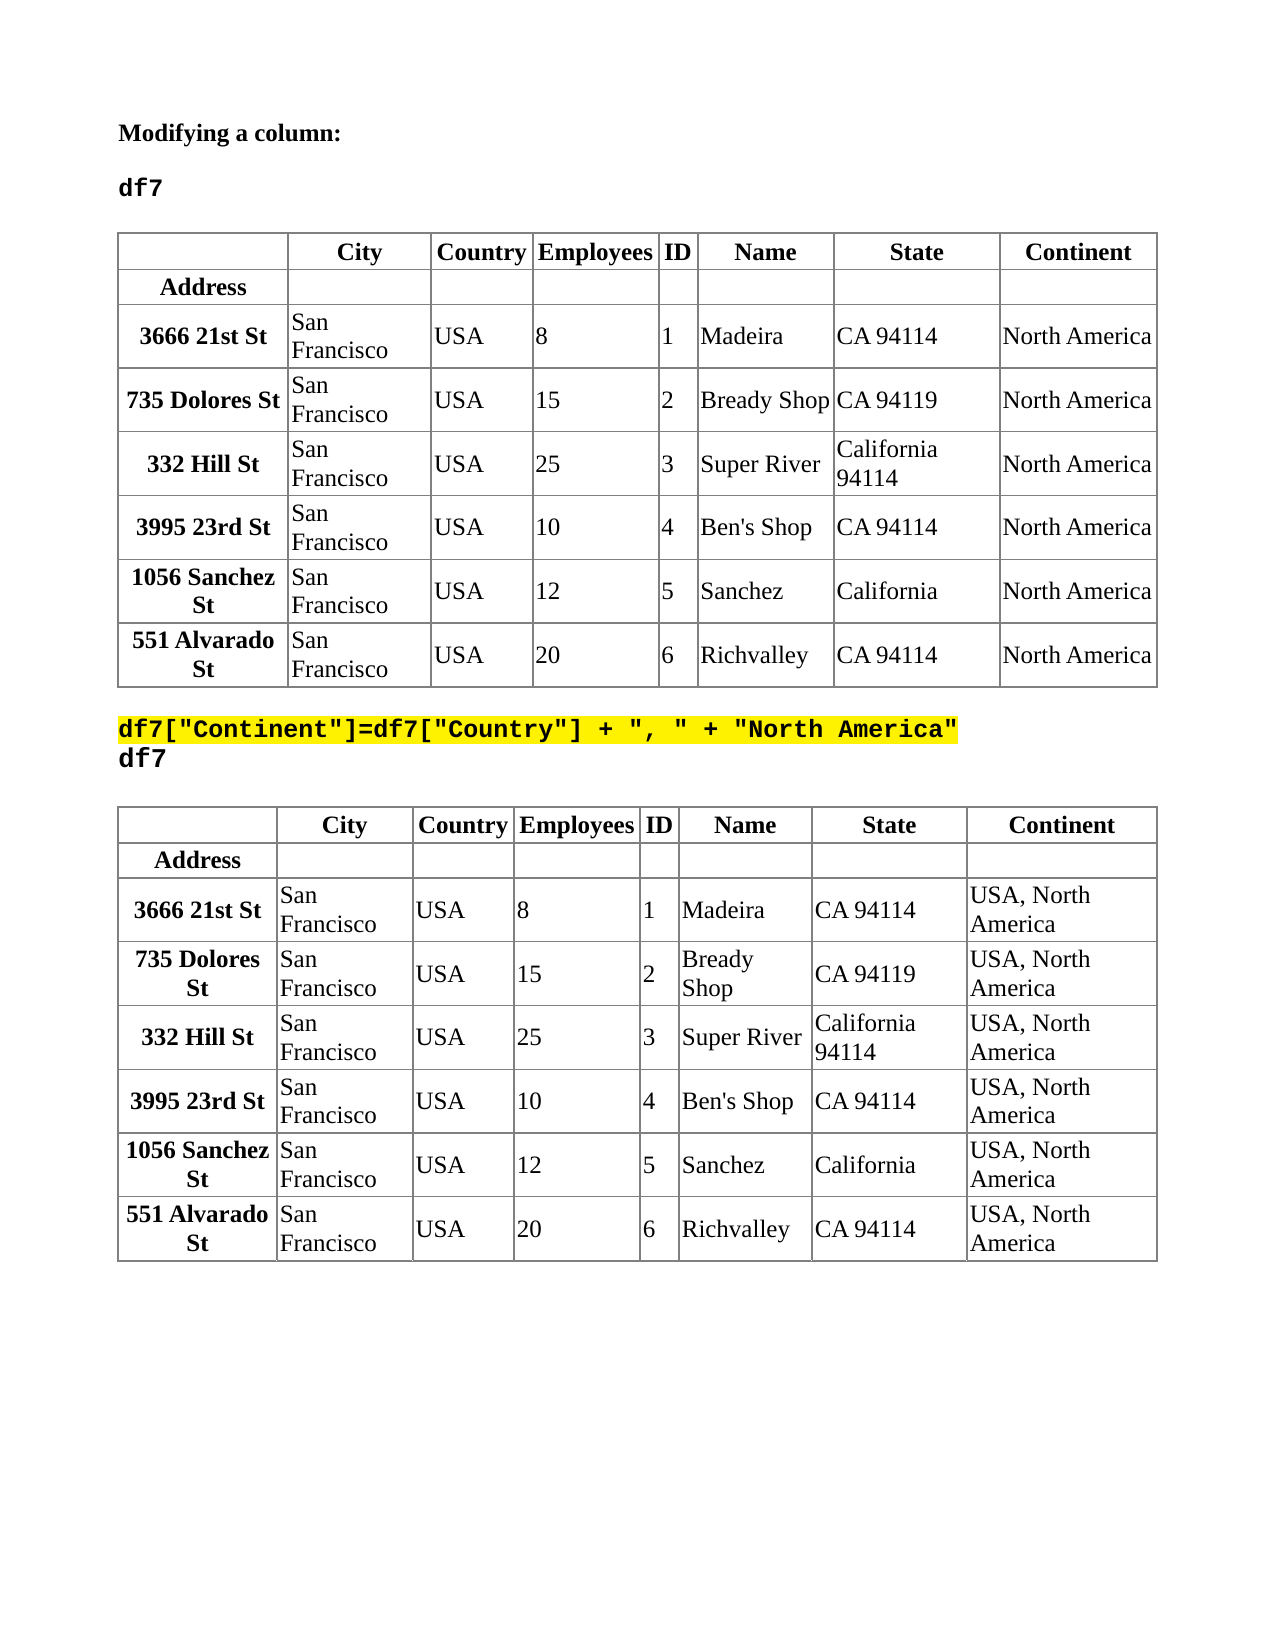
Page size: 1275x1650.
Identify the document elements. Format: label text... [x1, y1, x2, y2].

table_cell USA [414, 879, 513, 941]
table_cell 735 Dolores St [119, 369, 287, 431]
text Modifying a column: [118, 118, 1157, 147]
table_cell USA [432, 560, 532, 622]
table_cell San Francisco [278, 879, 412, 941]
table_cell [641, 844, 678, 877]
table_cell USA [414, 942, 513, 1005]
table_cell USA [432, 305, 532, 367]
table_cell USA [414, 1070, 513, 1132]
table_cell 8 [515, 879, 639, 941]
table_cell Bready Shop [680, 942, 811, 1005]
table_cell USA [432, 624, 532, 686]
table_cell San Francisco [289, 369, 430, 431]
table_cell [1001, 270, 1156, 303]
table_cell San Francisco [289, 624, 430, 686]
table_cell 3666 21st St [119, 305, 287, 367]
table_header Continent [968, 808, 1156, 842]
table_cell CA 94114 [813, 879, 966, 941]
table_cell San Francisco [289, 496, 430, 558]
table_cell 2 [660, 369, 697, 431]
table_header Country [414, 808, 513, 842]
table_cell 735 Dolores St [119, 942, 276, 1005]
table_cell CA 94114 [835, 305, 999, 367]
table_cell Sanchez [699, 560, 833, 622]
table_cell 332 Hill St [119, 1006, 276, 1068]
table_header ID [660, 234, 697, 268]
table_cell 1 [660, 305, 697, 367]
table_cell USA, North America [968, 1134, 1156, 1196]
table_cell USA, North America [968, 879, 1156, 941]
table_cell 25 [534, 432, 658, 495]
table_cell 15 [515, 942, 639, 1005]
table_header ID [641, 808, 678, 842]
table_header State [835, 234, 999, 268]
table_cell 25 [515, 1006, 639, 1068]
table_header [119, 808, 276, 842]
table_cell [680, 844, 811, 877]
table_cell USA [432, 496, 532, 558]
table_cell California [813, 1134, 966, 1196]
table_cell 4 [641, 1070, 678, 1132]
table_cell 6 [641, 1197, 678, 1260]
table_cell North America [1001, 369, 1156, 431]
table_cell San Francisco [278, 1197, 412, 1260]
table_cell [699, 270, 833, 303]
table_cell [515, 844, 639, 877]
text df7["Continent"]=df7["Country"] + ", " + "North America" [118, 716, 1157, 744]
table_cell 1056 Sanchez St [119, 560, 287, 622]
table_header State [813, 808, 966, 842]
table_cell 3 [660, 432, 697, 495]
table_cell California 94114 [835, 432, 999, 495]
table_cell 3995 23rd St [119, 1070, 276, 1132]
table_cell USA, North America [968, 1070, 1156, 1132]
table_cell 2 [641, 942, 678, 1005]
table_cell Madeira [680, 879, 811, 941]
table_cell Address [119, 844, 276, 877]
table_cell 4 [660, 496, 697, 558]
table_cell [968, 844, 1156, 877]
table_header Continent [1001, 234, 1156, 268]
table_cell 1 [641, 879, 678, 941]
table_cell USA [432, 369, 532, 431]
table_cell USA, North America [968, 1006, 1156, 1068]
table_cell 10 [515, 1070, 639, 1132]
table_cell 15 [534, 369, 658, 431]
table_cell 8 [534, 305, 658, 367]
table_cell 5 [660, 560, 697, 622]
table_cell 6 [660, 624, 697, 686]
table_cell Sanchez [680, 1134, 811, 1196]
table_cell North America [1001, 432, 1156, 495]
table_cell CA 94114 [835, 624, 999, 686]
table_cell North America [1001, 496, 1156, 558]
table_cell San Francisco [278, 1006, 412, 1068]
table_cell Richvalley [680, 1197, 811, 1260]
table_cell San Francisco [278, 942, 412, 1005]
table_cell Madeira [699, 305, 833, 367]
table_cell Bready Shop [699, 369, 833, 431]
table_cell Ben's Shop [699, 496, 833, 558]
table_cell USA, North America [968, 1197, 1156, 1260]
table_cell 20 [515, 1197, 639, 1260]
table_cell Super River [699, 432, 833, 495]
table_cell North America [1001, 624, 1156, 686]
table_cell 332 Hill St [119, 432, 287, 495]
table_cell San Francisco [289, 560, 430, 622]
table_header Employees [515, 808, 639, 842]
table_cell CA 94114 [813, 1197, 966, 1260]
table_cell California 94114 [813, 1006, 966, 1068]
table_cell North America [1001, 560, 1156, 622]
table_cell North America [1001, 305, 1156, 367]
table_cell Richvalley [699, 624, 833, 686]
table_cell 12 [534, 560, 658, 622]
table_cell 3995 23rd St [119, 496, 287, 558]
table_header Name [699, 234, 833, 268]
text df7 [118, 744, 1157, 775]
table_cell [835, 270, 999, 303]
table_cell USA, North America [968, 942, 1156, 1005]
table_header Name [680, 808, 811, 842]
table_header [119, 234, 287, 268]
table_header City [278, 808, 412, 842]
table_cell San Francisco [289, 432, 430, 495]
table_cell 1056 Sanchez St [119, 1134, 276, 1196]
table_cell Address [119, 270, 287, 303]
table_cell [660, 270, 697, 303]
table_cell 5 [641, 1134, 678, 1196]
table_cell [289, 270, 430, 303]
table_cell [278, 844, 412, 877]
text df7 [118, 176, 1157, 204]
table_cell [414, 844, 513, 877]
table_cell Ben's Shop [680, 1070, 811, 1132]
table_cell San Francisco [278, 1134, 412, 1196]
table_cell 20 [534, 624, 658, 686]
table_cell 551 Alvarado St [119, 1197, 276, 1260]
table_cell 551 Alvarado St [119, 624, 287, 686]
table_cell 3666 21st St [119, 879, 276, 941]
table_cell Super River [680, 1006, 811, 1068]
table_cell San Francisco [278, 1070, 412, 1132]
table_cell [432, 270, 532, 303]
table_cell California [835, 560, 999, 622]
table_header Employees [534, 234, 658, 268]
table_cell CA 94119 [813, 942, 966, 1005]
table_cell CA 94119 [835, 369, 999, 431]
table_header Country [432, 234, 532, 268]
table_header City [289, 234, 430, 268]
table_cell 3 [641, 1006, 678, 1068]
table_cell CA 94114 [813, 1070, 966, 1132]
table_cell USA [432, 432, 532, 495]
table_cell 12 [515, 1134, 639, 1196]
table_cell [534, 270, 658, 303]
table_cell San Francisco [289, 305, 430, 367]
table_cell CA 94114 [835, 496, 999, 558]
table_cell USA [414, 1197, 513, 1260]
table_cell [813, 844, 966, 877]
table_cell USA [414, 1006, 513, 1068]
table_cell USA [414, 1134, 513, 1196]
table_cell 10 [534, 496, 658, 558]
